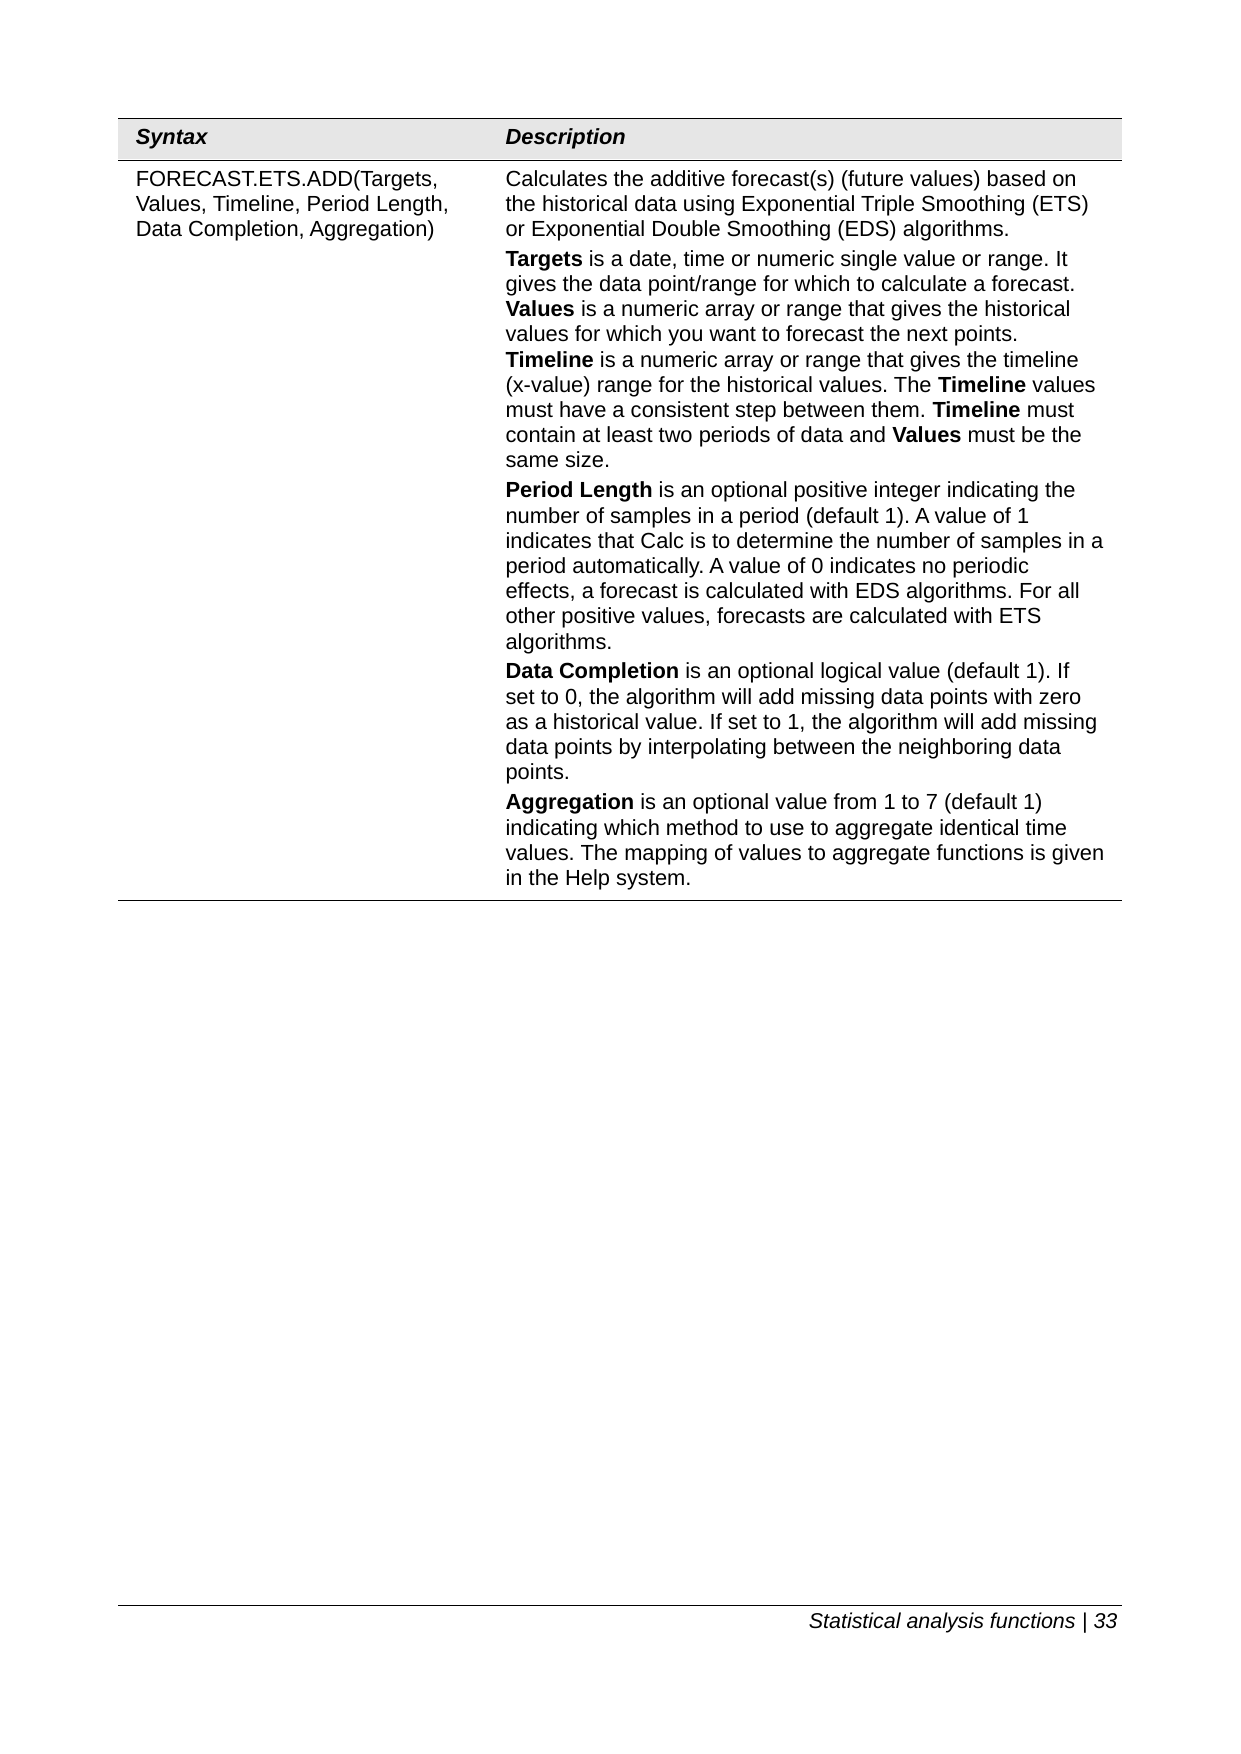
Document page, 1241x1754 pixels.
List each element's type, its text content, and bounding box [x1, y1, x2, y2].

table_header Syntax [118, 119, 488, 159]
table_cell Calculates the additive forecast(s) (future values) based on the historical data using Exponential Triple Smoothing (ETS) or Exponential Double Smoothing (EDS) algorithms. Targets is a date, time or numeric single value or range. It gives the data point/range for which to calculate a forecast. Values is a numeric array or range that gives the historical values for which you want to forecast the next points. Timeline is a numeric array or range that gives the timeline (x-value) range for the historical values. The Timeline values must have a consistent step between them. Timeline must contain at least two periods of data and Values must be the same size. Period Length is an optional positive integer indicating the number of samples in a period (default 1). A value of 1 indicates that Calc is to determine the number of samples in a period automatically. A value of 0 indicates no periodic effects, a forecast is calculated with EDS algorithms. For all other positive values, forecasts are calculated with ETS algorithms. Data Completion is an optional logical value (default 1). If set to 0, the algorithm will add missing data points with zero as a historical value. If set to 1, the algorithm will add missing data points by interpolating between the neighboring data points. Aggregation is an optional value from 1 to 7 (default 1) indicating which method to use to aggregate identical time values. The mapping of values to aggregate functions is given in the Help system. [488, 161, 1122, 900]
table_cell FORECAST.ETS.ADD(Targets, Values, Timeline, Period Length, Data Completion, Aggregation) [118, 161, 488, 900]
table_header Description [488, 119, 1122, 159]
